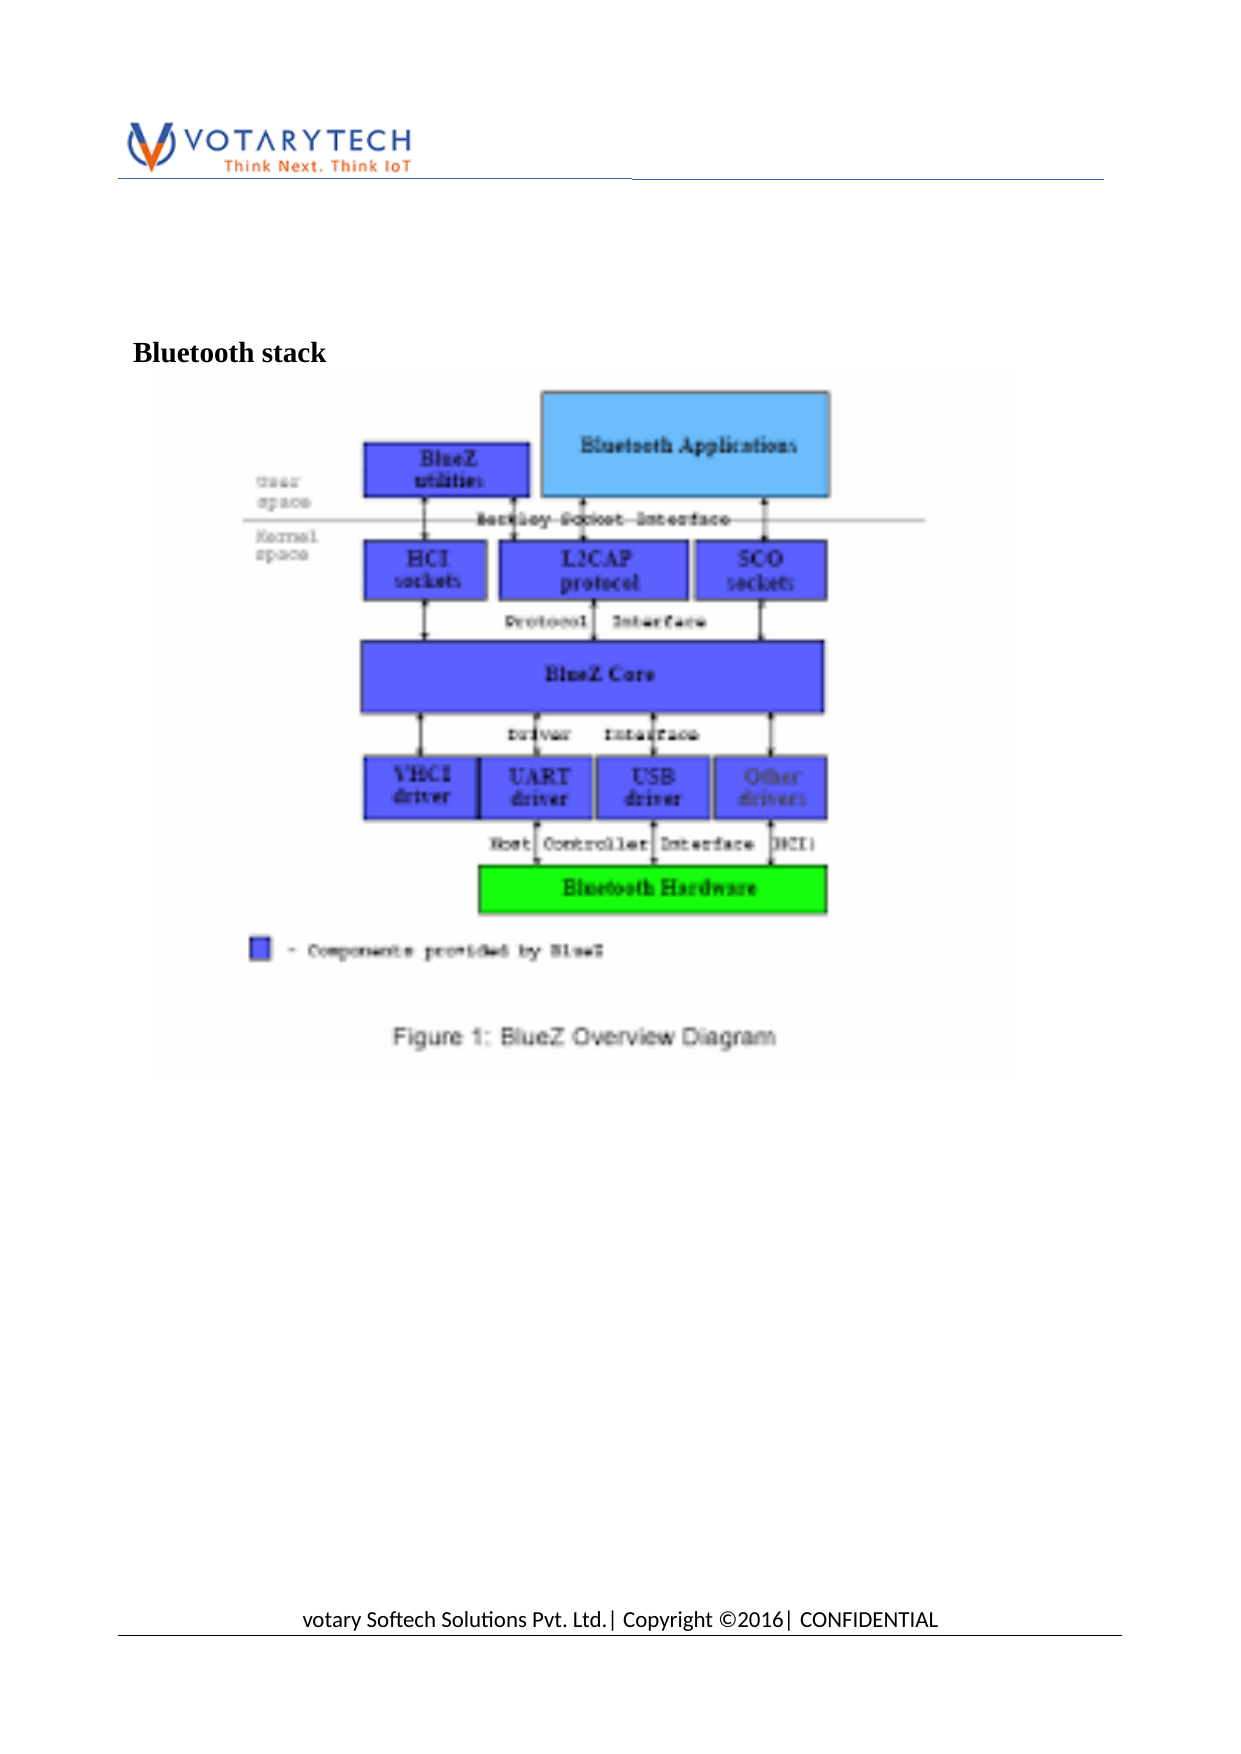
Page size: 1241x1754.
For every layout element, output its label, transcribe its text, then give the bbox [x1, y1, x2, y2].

picture [157, 371, 1016, 1077]
picture [118, 118, 419, 178]
text Bluetooth stack [118, 330, 1157, 370]
